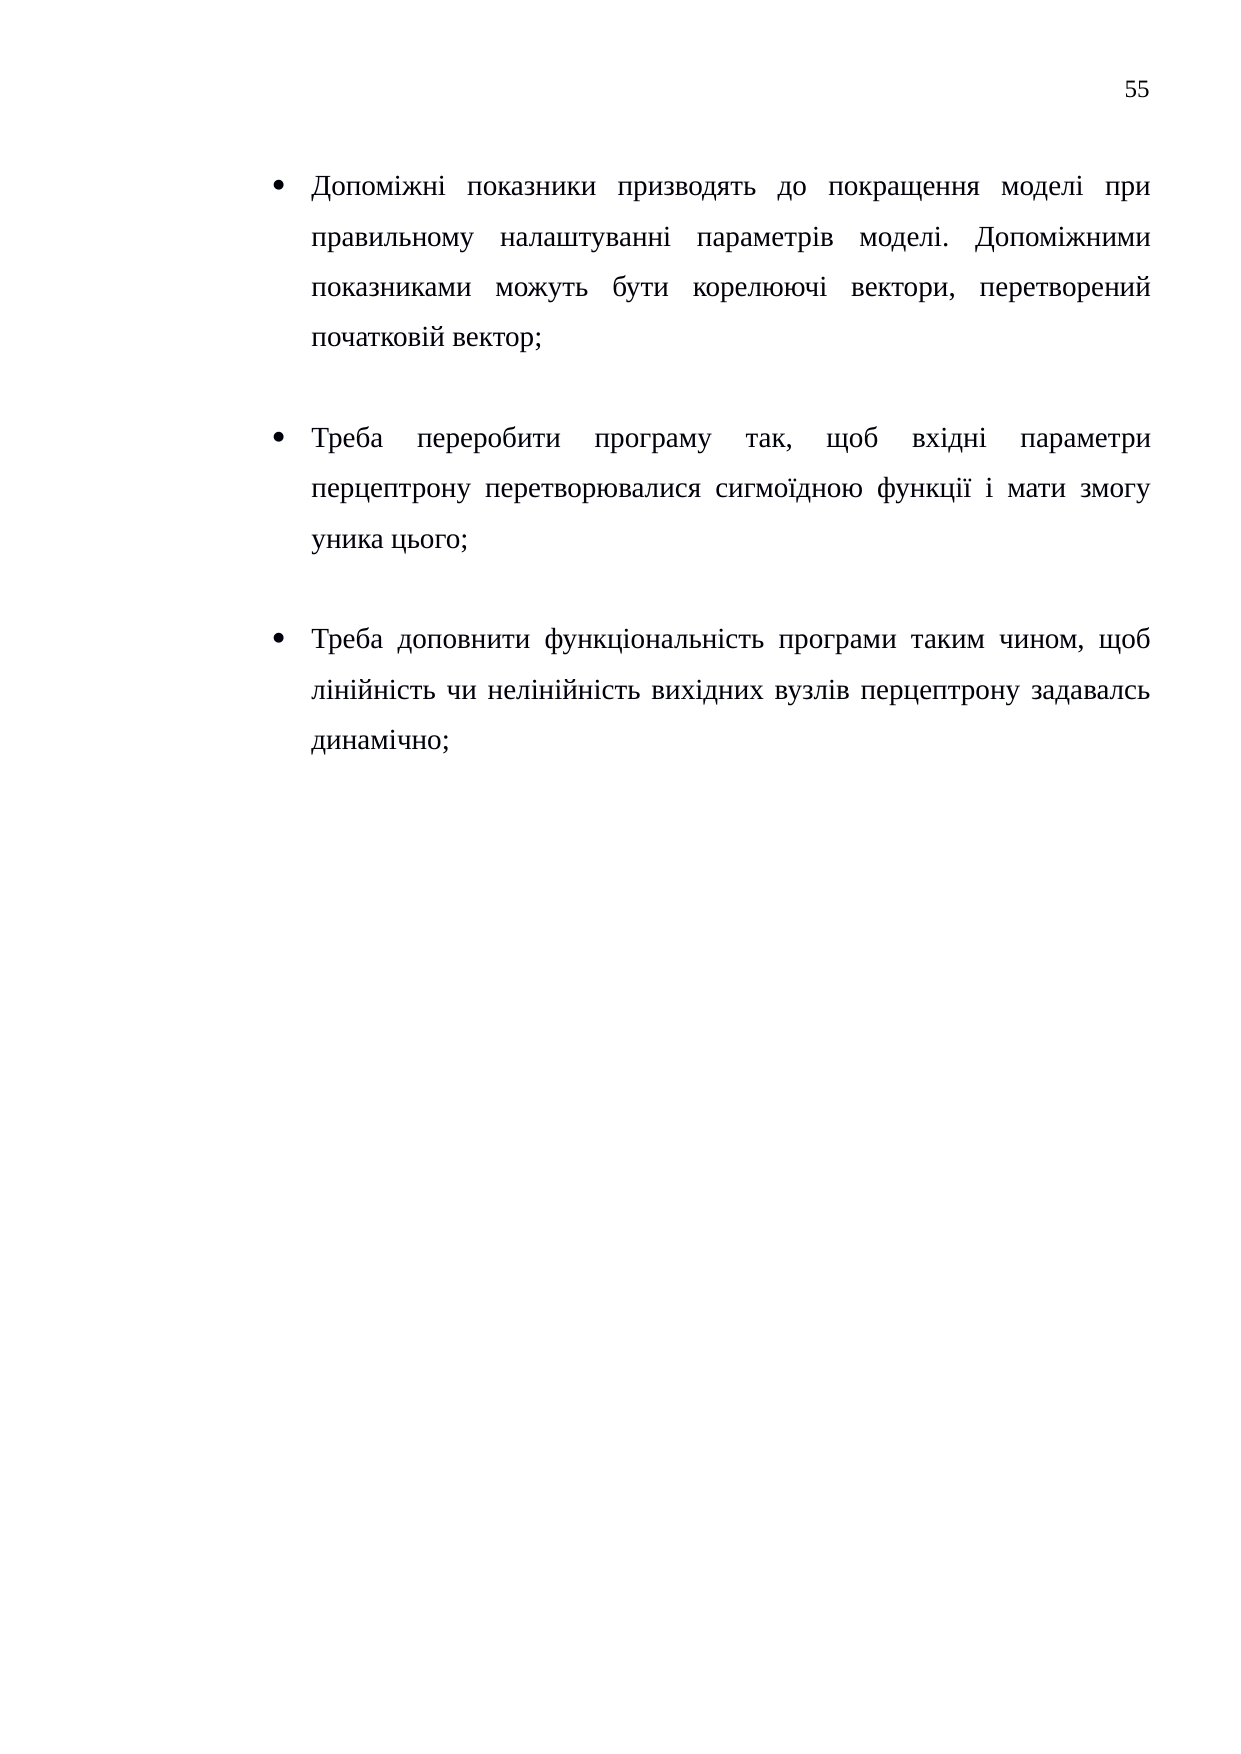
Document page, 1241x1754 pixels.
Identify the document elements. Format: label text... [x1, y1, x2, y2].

list Треба переробити програму так, щоб вхідні параметри перцептрону перетворювалися сигмоїдною функції і мати змогу уника цього; [274, 420, 1152, 554]
list Треба доповнити функціональність програми таким чином, щоб лінійність чи нелінійність вихідних вузлів перцептрону задавалсь динамічно; [274, 621, 1152, 756]
list Допоміжні показники призводять до покращення моделі при правильному налаштуванні параметрів моделі. Допоміжними показниками можуть бути корелюючі вектори, перетворений початковій вектор; [274, 168, 1152, 353]
